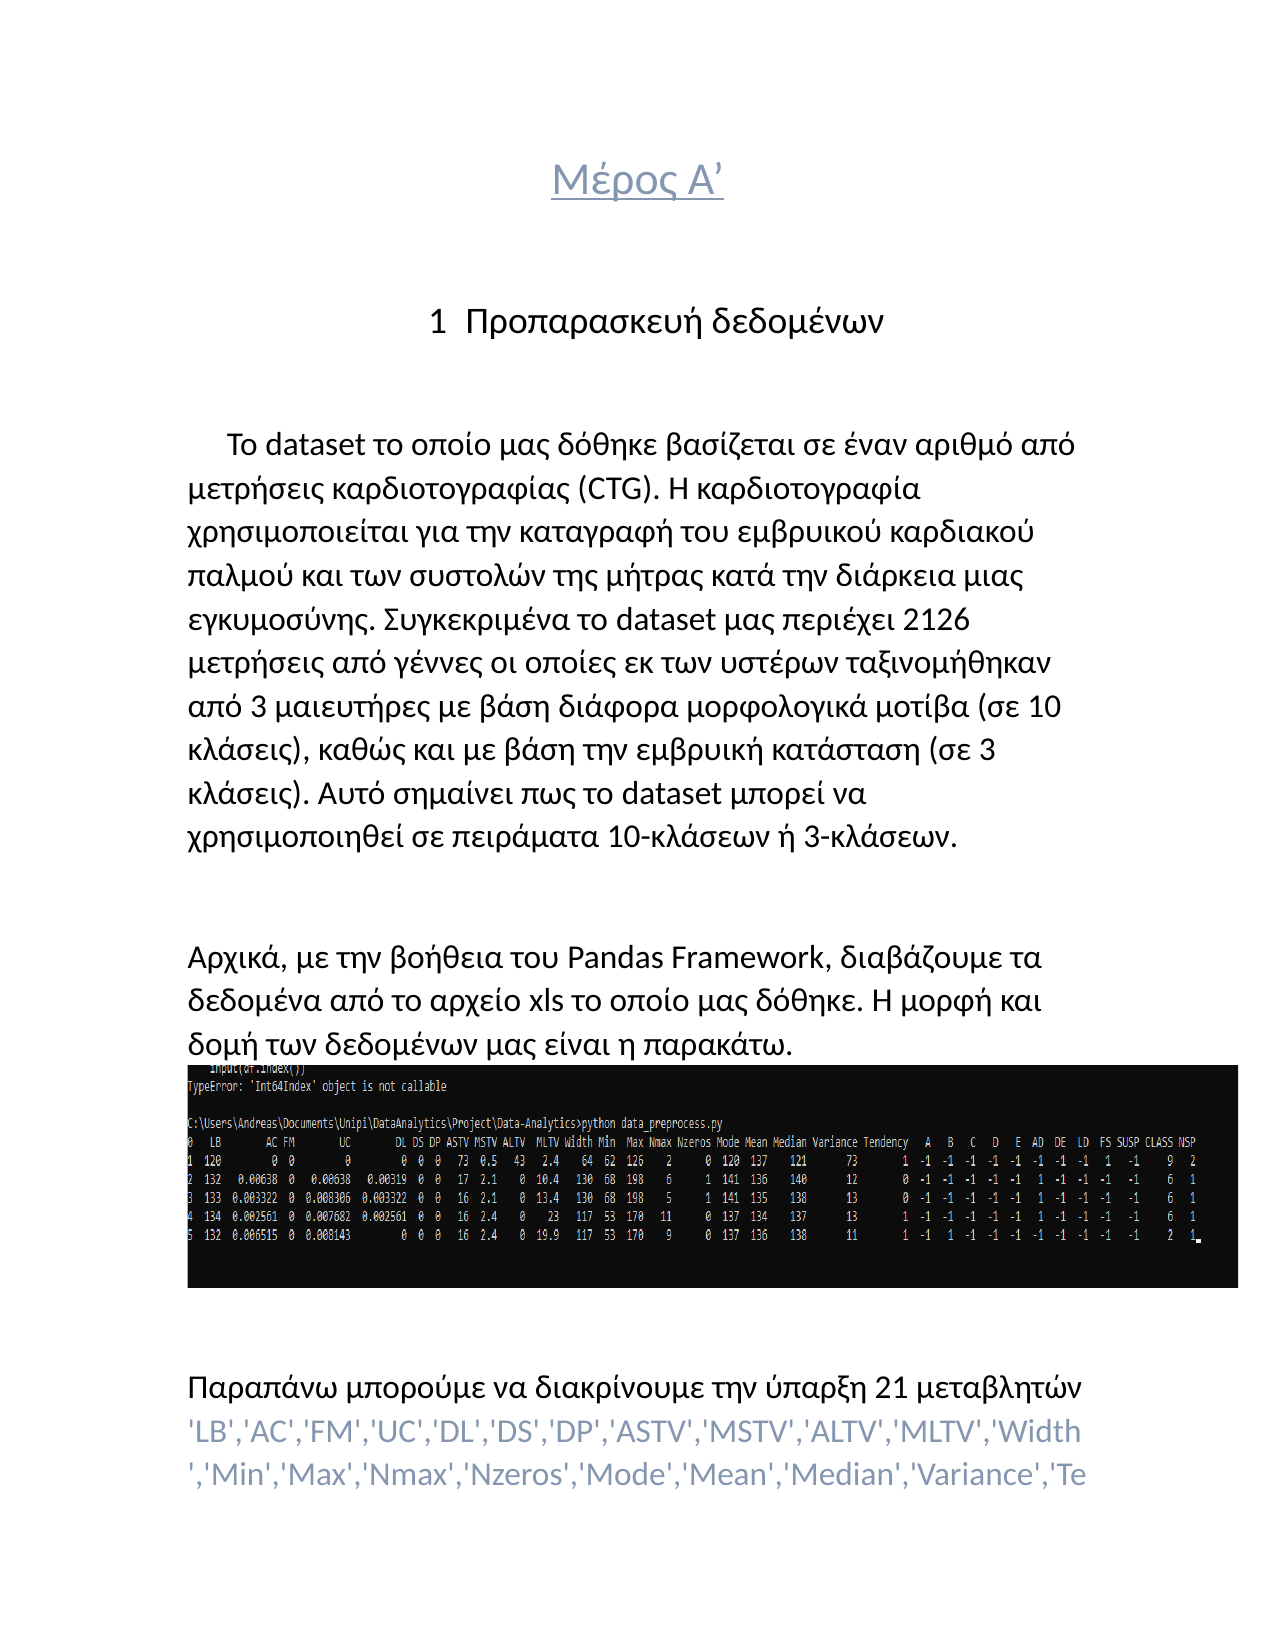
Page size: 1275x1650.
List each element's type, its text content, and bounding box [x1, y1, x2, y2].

text Παραπάνω μπορούμε να διακρίνουμε την ύπαρξη 21 μεταβλητών 'LB','AC','FM','UC','DL','DS','DP','ASTV','MSTV','ALTV','MLTV','Width','Min','Max','Nmax','Nzeros','Mode','Mean','Median','Variance','Te [187, 1366, 1087, 1494]
text Αρχικά, με την βοήθεια του Pandas Framework, διαβάζουμε τα δεδομένα από το αρχείο xls το οποίο μας δόθηκε. Η μορφή και δομή των δεδομένων μας είναι η παρακάτω. [187, 936, 1087, 1065]
picture [187, 1065, 1239, 1288]
list Προπαρασκευή δεδομένων [225, 297, 1087, 343]
text Μέρος Α’ [187, 150, 1087, 206]
text Το dataset το οποίο μας δόθηκε βασίζεται σε έναν αριθμό από μετρήσεις καρδιοτογραφίας (CTG). Η καρδιοτογραφία χρησιμοποιείται για την καταγραφή του εμβρυικού καρδιακού παλμού και των συστολών της μήτρας κατά την διάρκεια μιας εγκυμοσύνης. Συγκεκριμένα το dataset μας περιέχει 2126 μετρήσεις από γέννες οι οποίες εκ των υστέρων ταξινομήθηκαν από 3 μαιευτήρες με βάση διάφορα μορφολογικά μοτίβα (σε 10 κλάσεις), καθώς και με βάση την εμβρυική κατάσταση (σε 3 κλάσεις). Αυτό σημαίνει πως το dataset μπορεί να χρησιμοποιηθεί σε πειράματα 10-κλάσεων ή 3-κλάσεων. [187, 423, 1087, 856]
